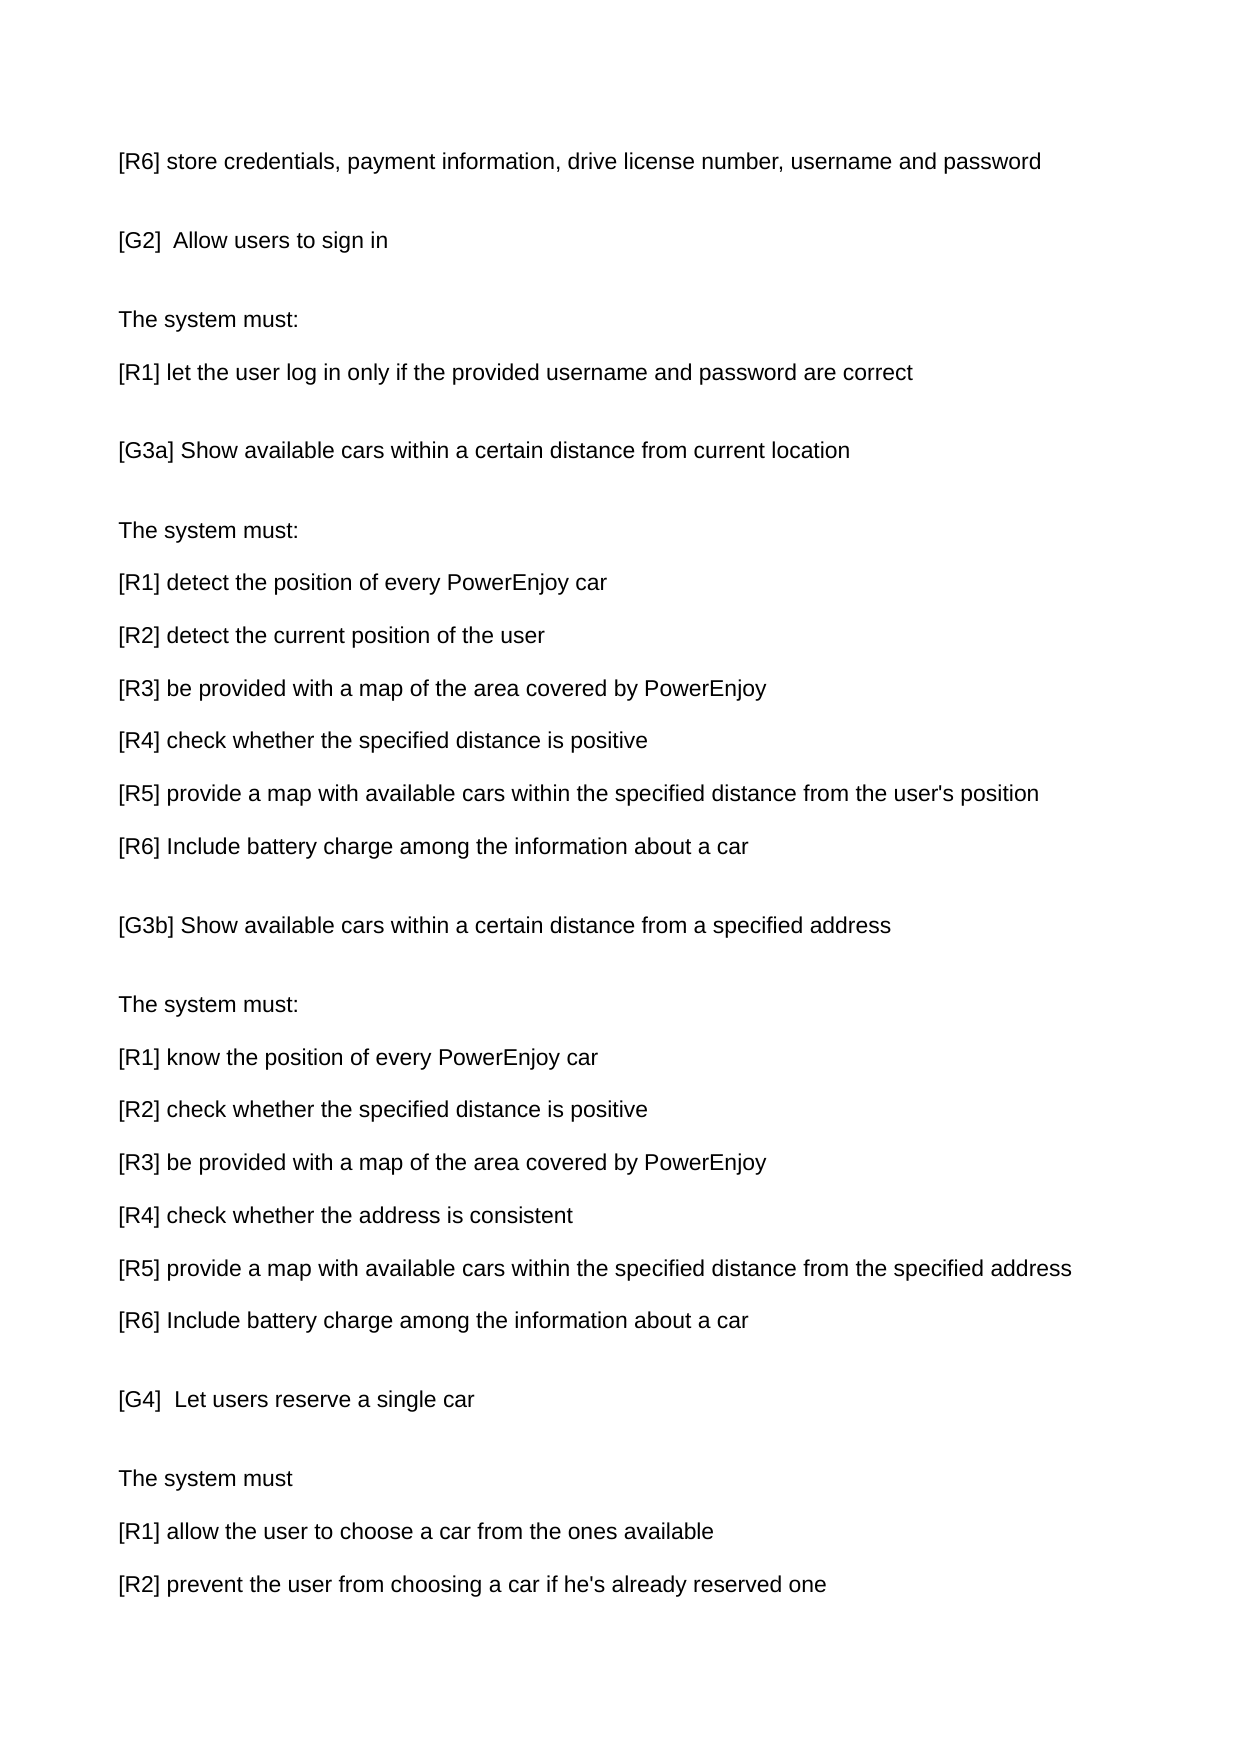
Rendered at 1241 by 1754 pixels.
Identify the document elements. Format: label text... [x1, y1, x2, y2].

text [G2] Allow users to sign in [118, 227, 1122, 253]
text [R1] allow the user to choose a car from the ones available [118, 1518, 1122, 1544]
text [R1] detect the position of every PowerEnjoy car [118, 569, 1122, 596]
text The system must: [118, 306, 1122, 332]
text [R4] check whether the address is consistent [118, 1202, 1122, 1228]
text The system must: [118, 991, 1122, 1017]
text The system must [118, 1465, 1122, 1492]
text [G3b] Show available cars within a certain distance from a specified address [118, 912, 1122, 938]
text [R2] detect the current position of the user [118, 622, 1122, 648]
text [R1] know the position of every PowerEnjoy car [118, 1044, 1122, 1070]
text The system must: [118, 517, 1122, 543]
text [G3a] Show available cars within a certain distance from current location [118, 437, 1122, 464]
text [R6] Include battery charge among the information about a car [118, 833, 1122, 859]
text [R5] provide a map with available cars within the specified distance from the user's position [118, 780, 1122, 806]
text [R5] provide a map with available cars within the specified distance from the specified address [118, 1254, 1122, 1281]
text [R6] Include battery charge among the information about a car [118, 1307, 1122, 1333]
text [R3] be provided with a map of the area covered by PowerEnjoy [118, 1149, 1122, 1175]
text [R2] check whether the specified distance is positive [118, 1096, 1122, 1123]
text [R1] let the user log in only if the provided username and password are correct [118, 358, 1122, 385]
text [R6] store credentials, payment information, drive license number, username and password [118, 148, 1122, 174]
text [G4] Let users reserve a single car [118, 1386, 1122, 1413]
text [R3] be provided with a map of the area covered by PowerEnjoy [118, 675, 1122, 701]
text [R4] check whether the specified distance is positive [118, 727, 1122, 754]
text [R2] prevent the user from choosing a car if he's already reserved one [118, 1571, 1122, 1597]
